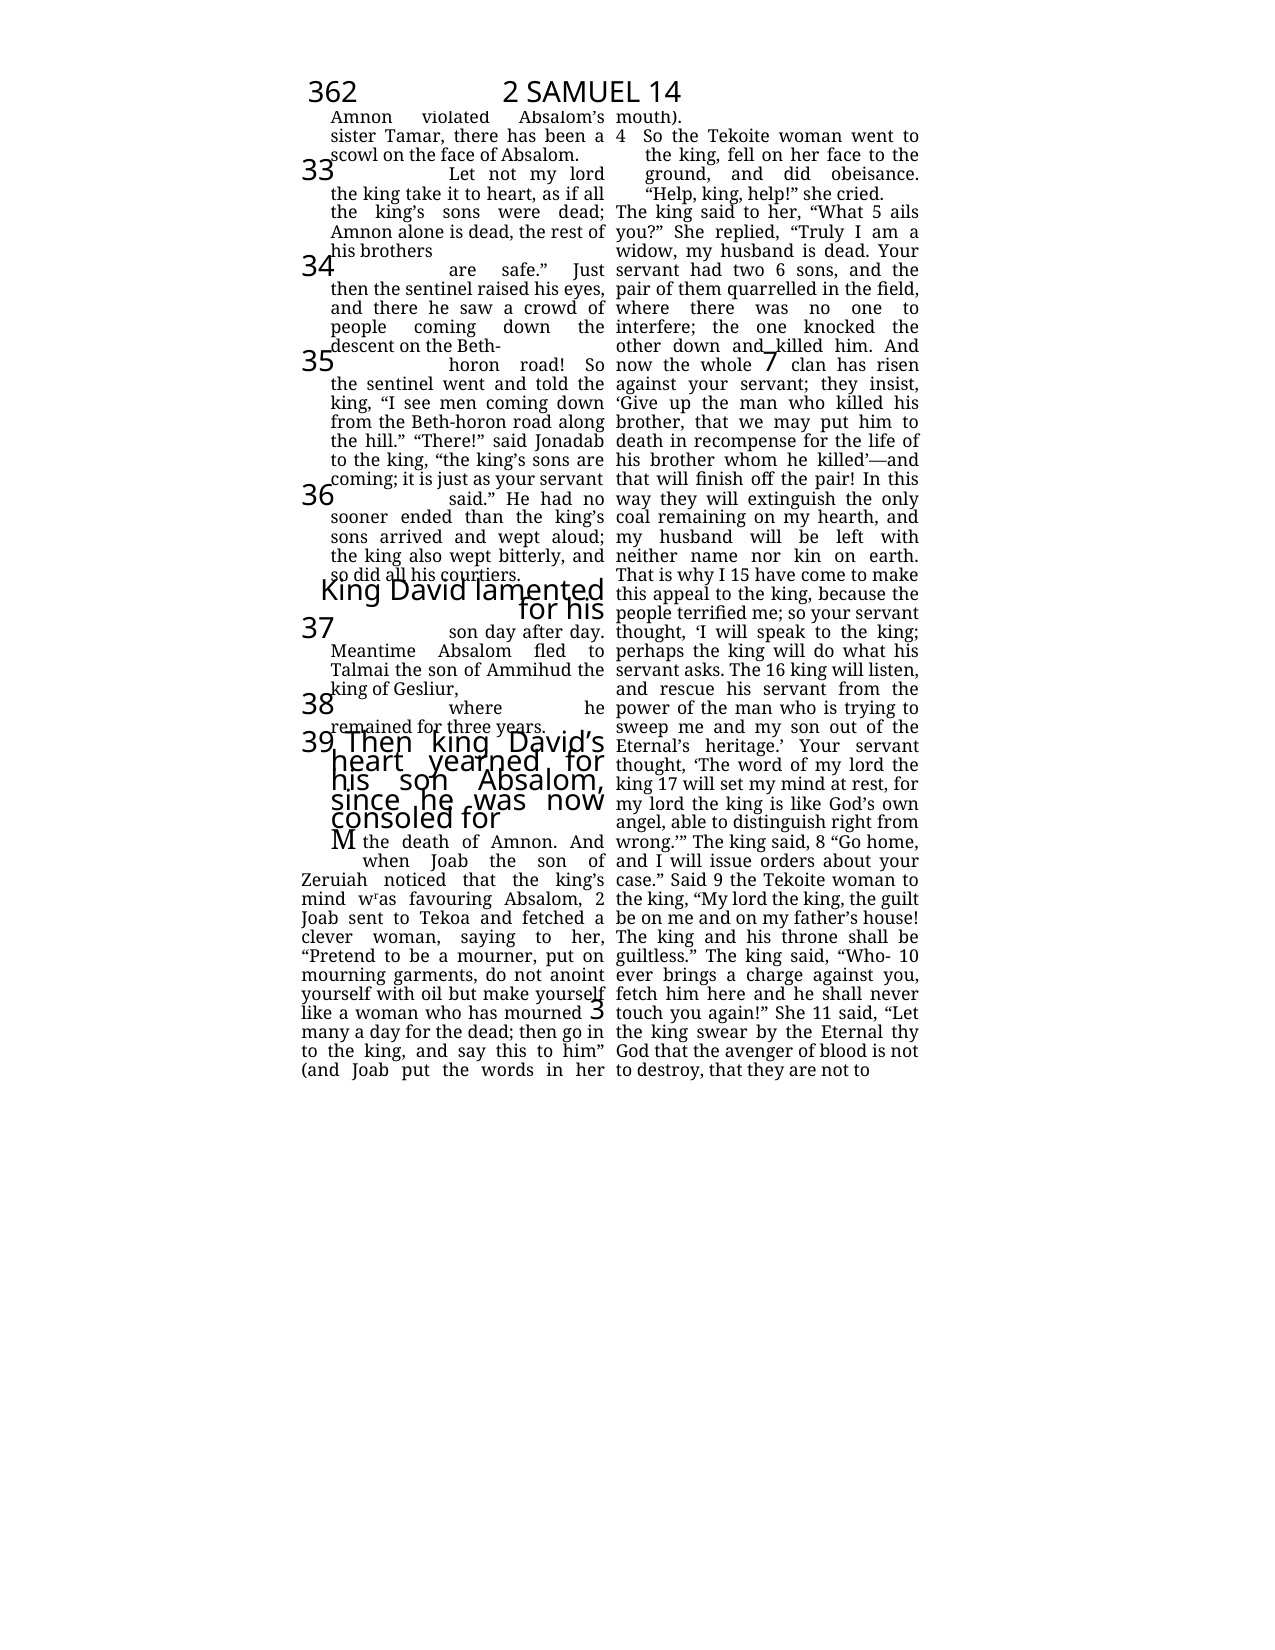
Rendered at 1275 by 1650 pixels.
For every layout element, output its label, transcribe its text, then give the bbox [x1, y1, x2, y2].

text Mthe death of Amnon. And when Joab the son of Zeruiah noticed that the king’s mind wras favouring Absalom, 2 Joab sent to Tekoa and fetched a clever woman, say­ing to her, “Pretend to be a mourner, put on mourning gar­ments, do not anoint yourself with oil but make yourself like a woman who has mourned 3 many a day for the dead; then go in to the king, and say this to him” (and Joab put the words in her [301, 833, 605, 1081]
text King David lamented for his [301, 585, 605, 623]
list said.” He had no sooner ended than the king’s sons arrived and wept aloud; the king also wept bitterly, and so did all his courtiers. [301, 490, 605, 585]
list where he remained for three years. [301, 699, 605, 737]
list are safe.” Just then the senti­nel raised his eyes, and there he saw a crowd of people coming down the descent on the Beth- [301, 261, 605, 356]
list horon road! So the sentinel went and told the king, “I see men coming down from the Beth-horon road along the hill.” “There!” said Jonadab to the king, “the king’s sons are com­ing; it is just as your servant [301, 356, 605, 490]
list So the Tekoite woman went to the king, fell on her face to the ground, and did obeisance. “Help, king, help!” she cried. [616, 127, 919, 204]
text Amnon violated Absalom’s sister Tamar, there has been a scowl on the face of Absalom. [330, 111, 605, 166]
list Then king David’s heart yearned for his son Absalom, since he was now consoled for [301, 737, 605, 833]
text The king said to her, “What 5 ails you?” She replied, “Truly I am a widow, my husband is dead. Your servant had two 6 sons, and the pair of them quar­relled in the field, where there was no one to interfere; the one knocked the other down and killed him. And now the whole 7 clan has risen against your servant; they insist, ‘Give up the man who killed his brother, that we may put him to death in recompense for the life of his brother whom he killed’—and that will finish off the pair! In this way they will extinguish the only coal remaining on my hearth, and my husband will be left with neither name nor kin on earth. That is why I 15 have come to make this appeal to the king, because the people terrified me; so your servant thought, ‘I will speak to the king; perhaps the king will do what his servant asks. The 16 king will listen, and rescue his servant from the power of the man who is trying to sweep me and my son out of the Eternal’s heritage.’ Your servant thought, ‘The word of my lord the king 17 will set my mind at rest, for my lord the king is like God’s own angel, able to distinguish right from wrong.’” The king said, 8 “Go home, and I will issue orders about your case.” Said 9 the Tekoite woman to the king, “My lord the king, the guilt be on me and on my father’s house! The king and his throne shall be guiltless.” The king said, “Who- 10 ever brings a charge against you, fetch him here and he shall never touch you again!” She 11 said, “Let the king swear by the Eternal thy God that the avenger of blood is not to de­stroy, that they are not to [616, 204, 919, 1081]
list Let not my lord the king take it to heart, as if all the king’s sons were dead; Amnon alone is dead, the rest of his brothers [301, 166, 605, 261]
list son day after day. Meantime Absalom fled to Talmai the son of Ammihud the king of Gesliur, [301, 623, 605, 699]
text mouth). [616, 108, 919, 127]
